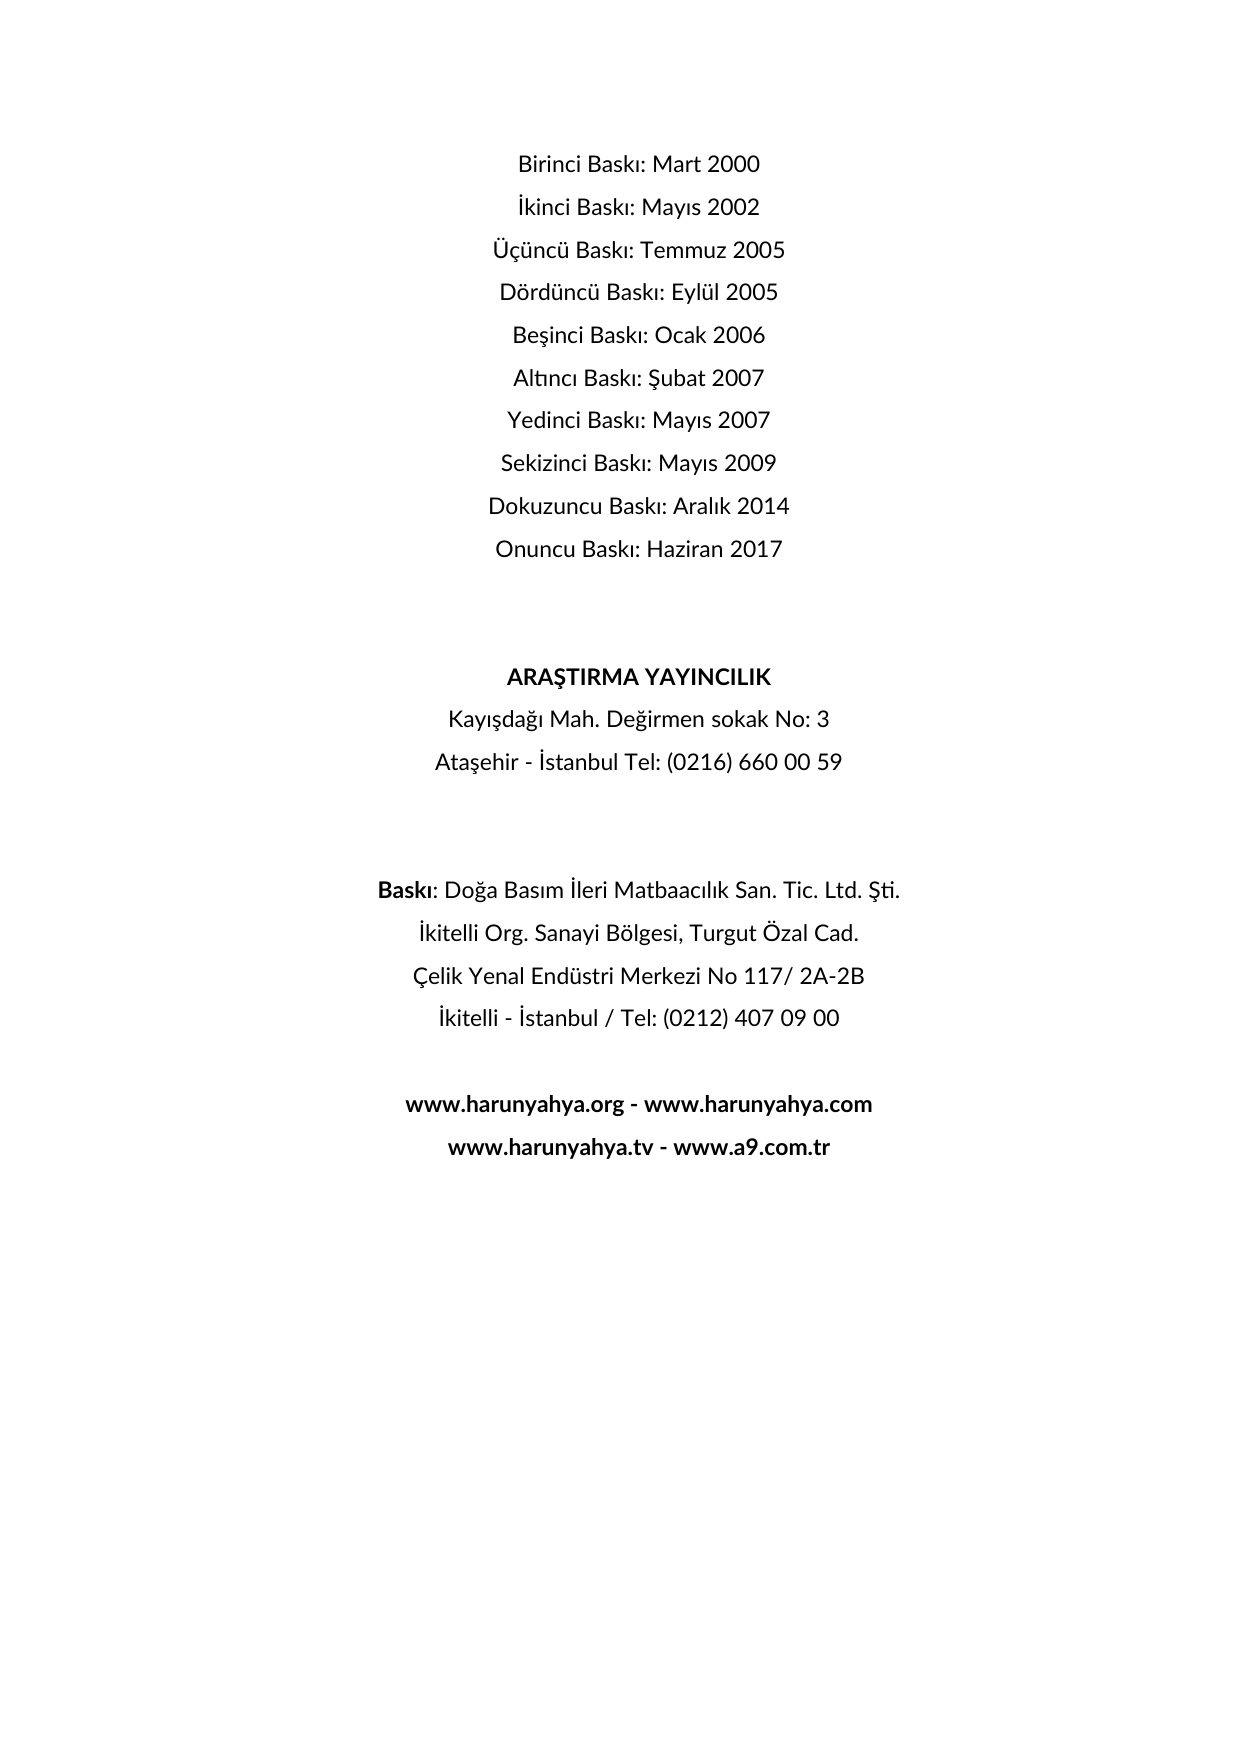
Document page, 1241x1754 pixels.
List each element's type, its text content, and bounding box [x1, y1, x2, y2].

text Dördüncü Baskı: Eylül 2005 [75, 278, 1165, 306]
text Beşinci Baskı: Ocak 2006 [75, 321, 1165, 348]
text İkitelli - İstanbul / Tel: (0212) 407 09 00 [75, 1004, 1165, 1032]
text Altıncı Baskı: Şubat 2007 [75, 363, 1165, 391]
text İkinci Baskı: Mayıs 2002 [75, 193, 1165, 220]
text Sekizinci Baskı: Mayıs 2009 [75, 449, 1165, 476]
text Çelik Yenal Endüstri Merkezi No 117/ 2A-2B [75, 961, 1165, 989]
text Kayışdağı Mah. Değirmen sokak No: 3 [75, 705, 1165, 733]
text Dokuzuncu Baskı: Aralık 2014 [75, 492, 1165, 519]
text ARAŞTIRMA YAYINCILIK [75, 662, 1165, 690]
text Ataşehir - İstanbul Tel: (0216) 660 00 59 [75, 748, 1165, 775]
text İkitelli Org. Sanayi Bölgesi, Turgut Özal Cad. [75, 919, 1165, 946]
text www.harunyahya.org - www.harunyahya.com [75, 1089, 1165, 1117]
text Yedinci Baskı: Mayıs 2007 [75, 406, 1165, 434]
text Onuncu Baskı: Haziran 2017 [75, 534, 1165, 562]
text Baskı: Doğa Basım İleri Matbaacılık San. Tic. Ltd. Şti. [75, 876, 1165, 903]
text Birinci Baskı: Mart 2000 [75, 150, 1165, 177]
text Üçüncü Baskı: Temmuz 2005 [75, 235, 1165, 263]
text www.harunyahya.tv - www.a9.com.tr [75, 1132, 1165, 1160]
